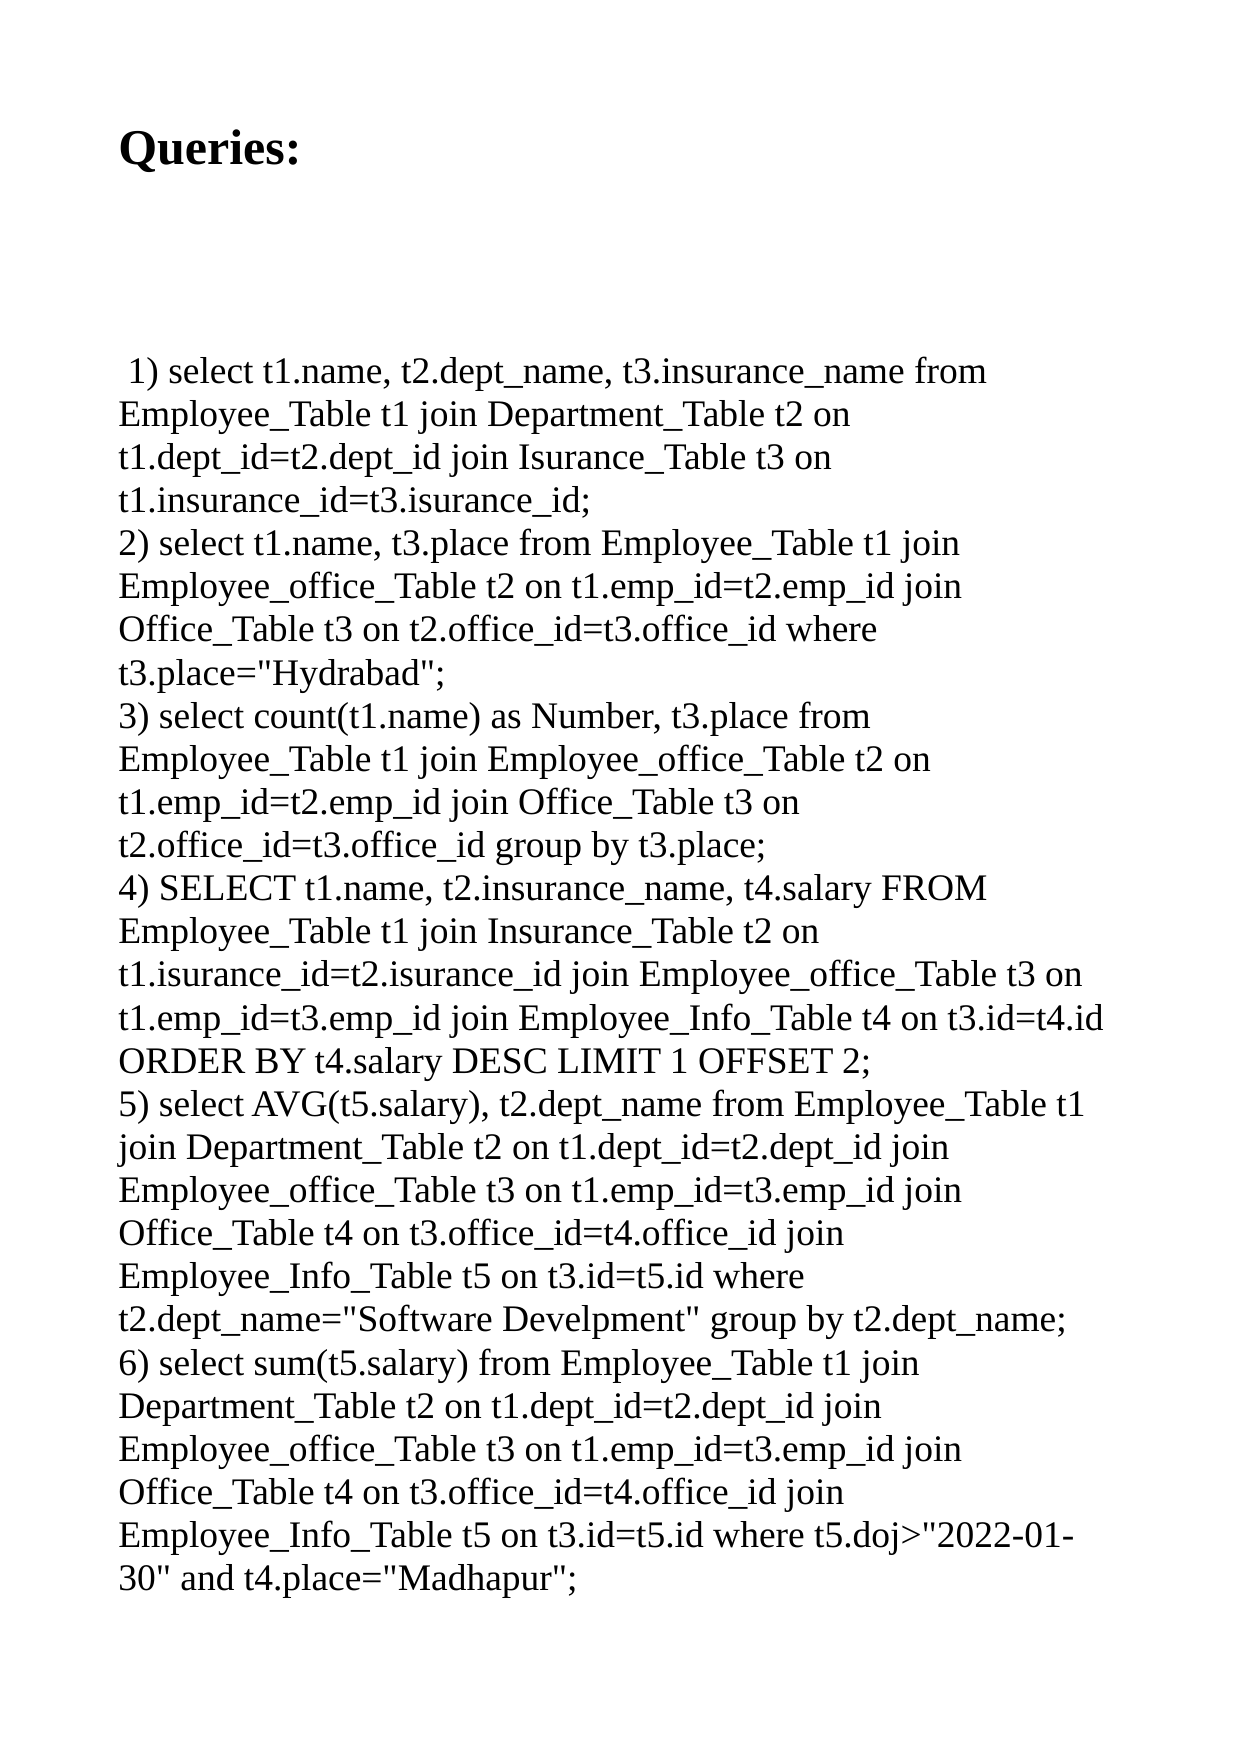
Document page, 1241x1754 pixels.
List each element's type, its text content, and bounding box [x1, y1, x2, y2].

text 6) select sum(t5.salary) from Employee_Table t1 join Department_Table t2 on t1.dept_id=t2.dept_id join Employee_office_Table t3 on t1.emp_id=t3.emp_id join Office_Table t4 on t3.office_id=t4.office_id join Employee_Info_Table t5 on t3.id=t5.id where t5.doj>"2022-01-30" and t4.place="Madhapur"; [118, 1340, 1122, 1599]
text 2) select t1.name, t3.place from Employee_Table t1 join Employee_office_Table t2 on t1.emp_id=t2.emp_id join Office_Table t3 on t2.office_id=t3.office_id where t3.place="Hydrabad"; [118, 521, 1122, 693]
text 3) select count(t1.name) as Number, t3.place from Employee_Table t1 join Employee_office_Table t2 on t1.emp_id=t2.emp_id join Office_Table t3 on t2.office_id=t3.office_id group by t3.place; [118, 693, 1122, 866]
text 5) select AVG(t5.salary), t2.dept_name from Employee_Table t1 join Department_Table t2 on t1.dept_id=t2.dept_id join Employee_office_Table t3 on t1.emp_id=t3.emp_id join Office_Table t4 on t3.office_id=t4.office_id join Employee_Info_Table t5 on t3.id=t5.id where t2.dept_name="Software Develpment" group by t2.dept_name; [118, 1081, 1122, 1340]
text 1) select t1.name, t2.dept_name, t3.insurance_name from Employee_Table t1 join Department_Table t2 on t1.dept_id=t2.dept_id join Isurance_Table t3 on t1.insurance_id=t3.isurance_id; [118, 348, 1122, 521]
text 4) SELECT t1.name, t2.insurance_name, t4.salary FROM Employee_Table t1 join Insurance_Table t2 on t1.isurance_id=t2.isurance_id join Employee_office_Table t3 on t1.emp_id=t3.emp_id join Employee_Info_Table t4 on t3.id=t4.id ORDER BY t4.salary DESC LIMIT 1 OFFSET 2; [118, 866, 1122, 1081]
text Queries: [118, 118, 1122, 176]
